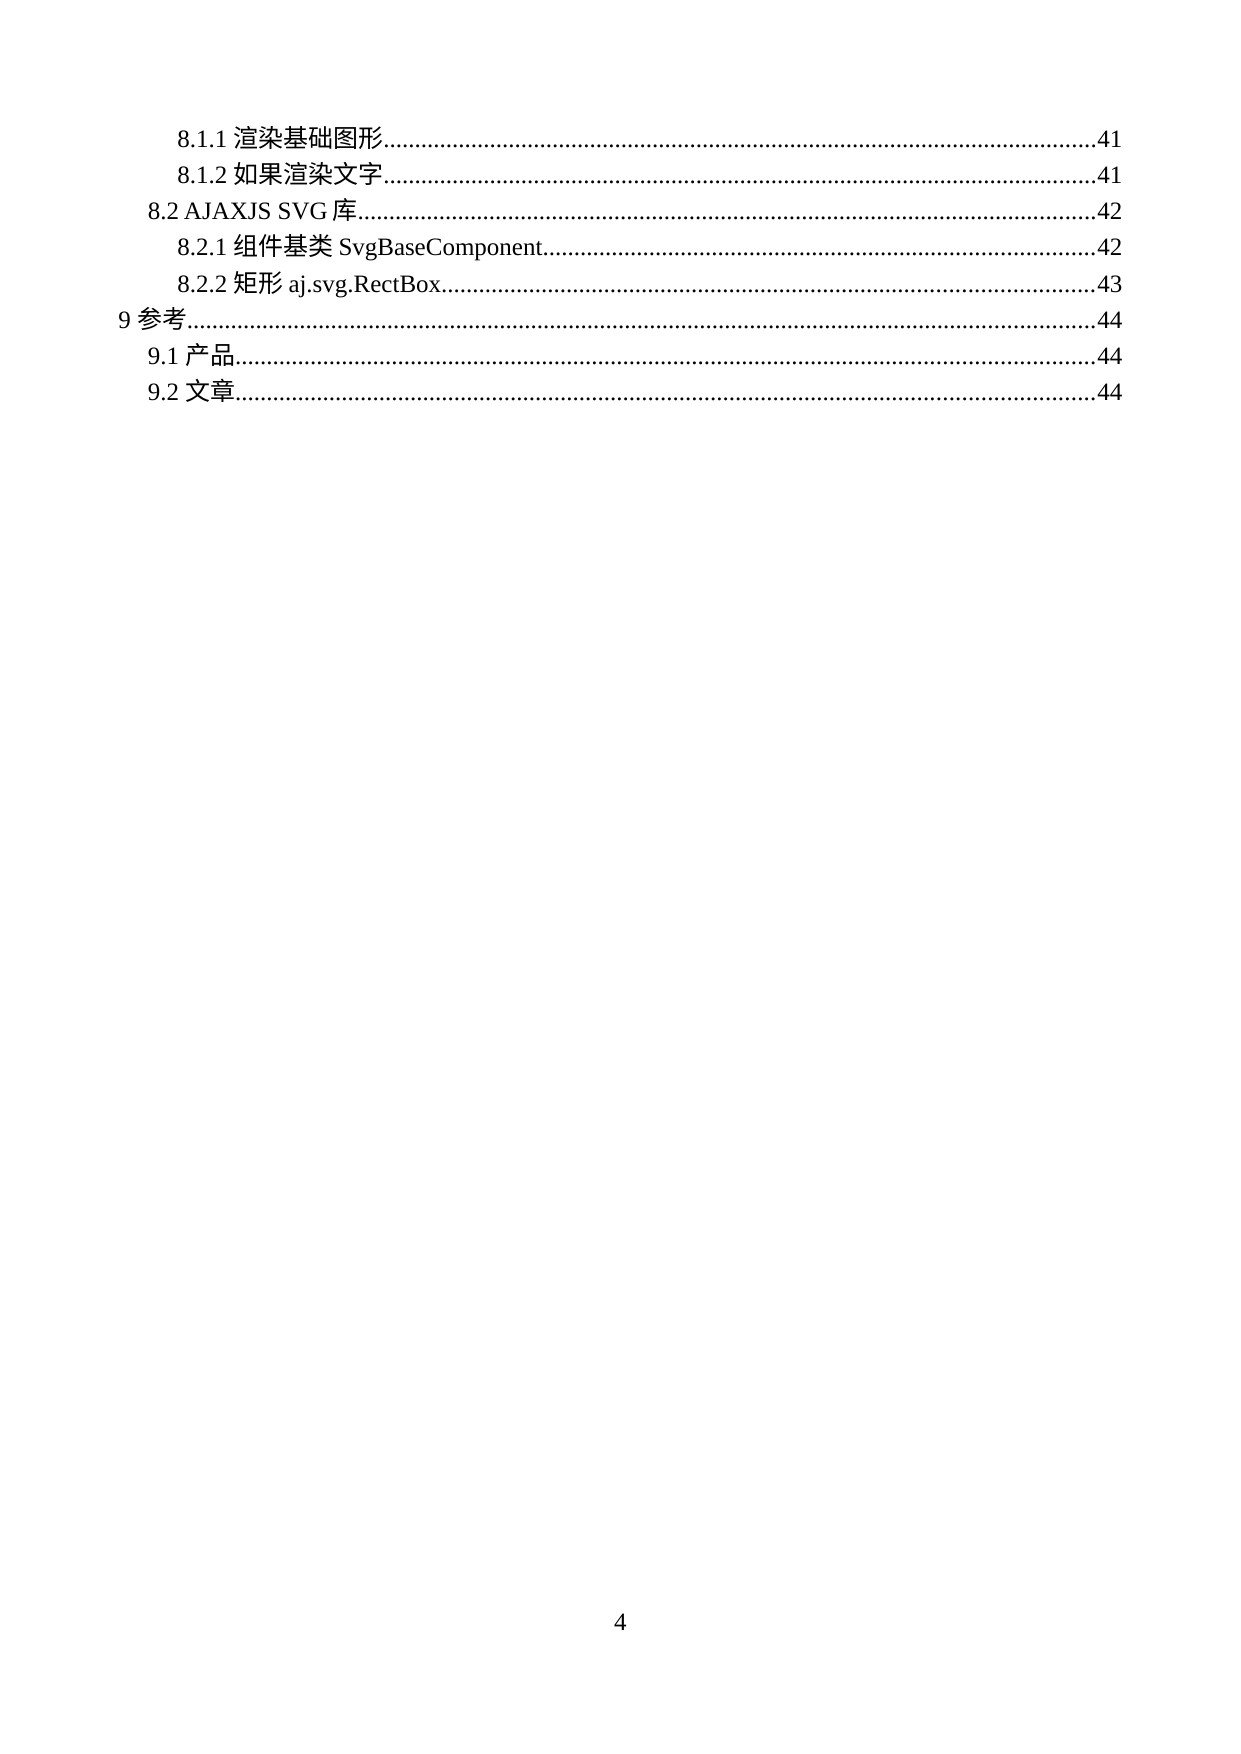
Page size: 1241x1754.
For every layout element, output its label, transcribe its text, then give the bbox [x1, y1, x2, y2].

text 8.2.1 组件基类SvgBaseComponent 42 [177, 227, 1122, 263]
text 8.1.2 如果渲染文字 41 [177, 154, 1122, 191]
text 8.2 AJAXJS SVG库 42 [148, 191, 1122, 227]
text 9.1 产品 44 [148, 336, 1122, 372]
text 8.2.2 矩形aj.svg.RectBox 43 [177, 263, 1122, 299]
text 9.2 文章 44 [148, 372, 1122, 408]
text 9 参考 44 [118, 299, 1122, 336]
text 8.1.1 渲染基础图形 41 [177, 118, 1122, 154]
